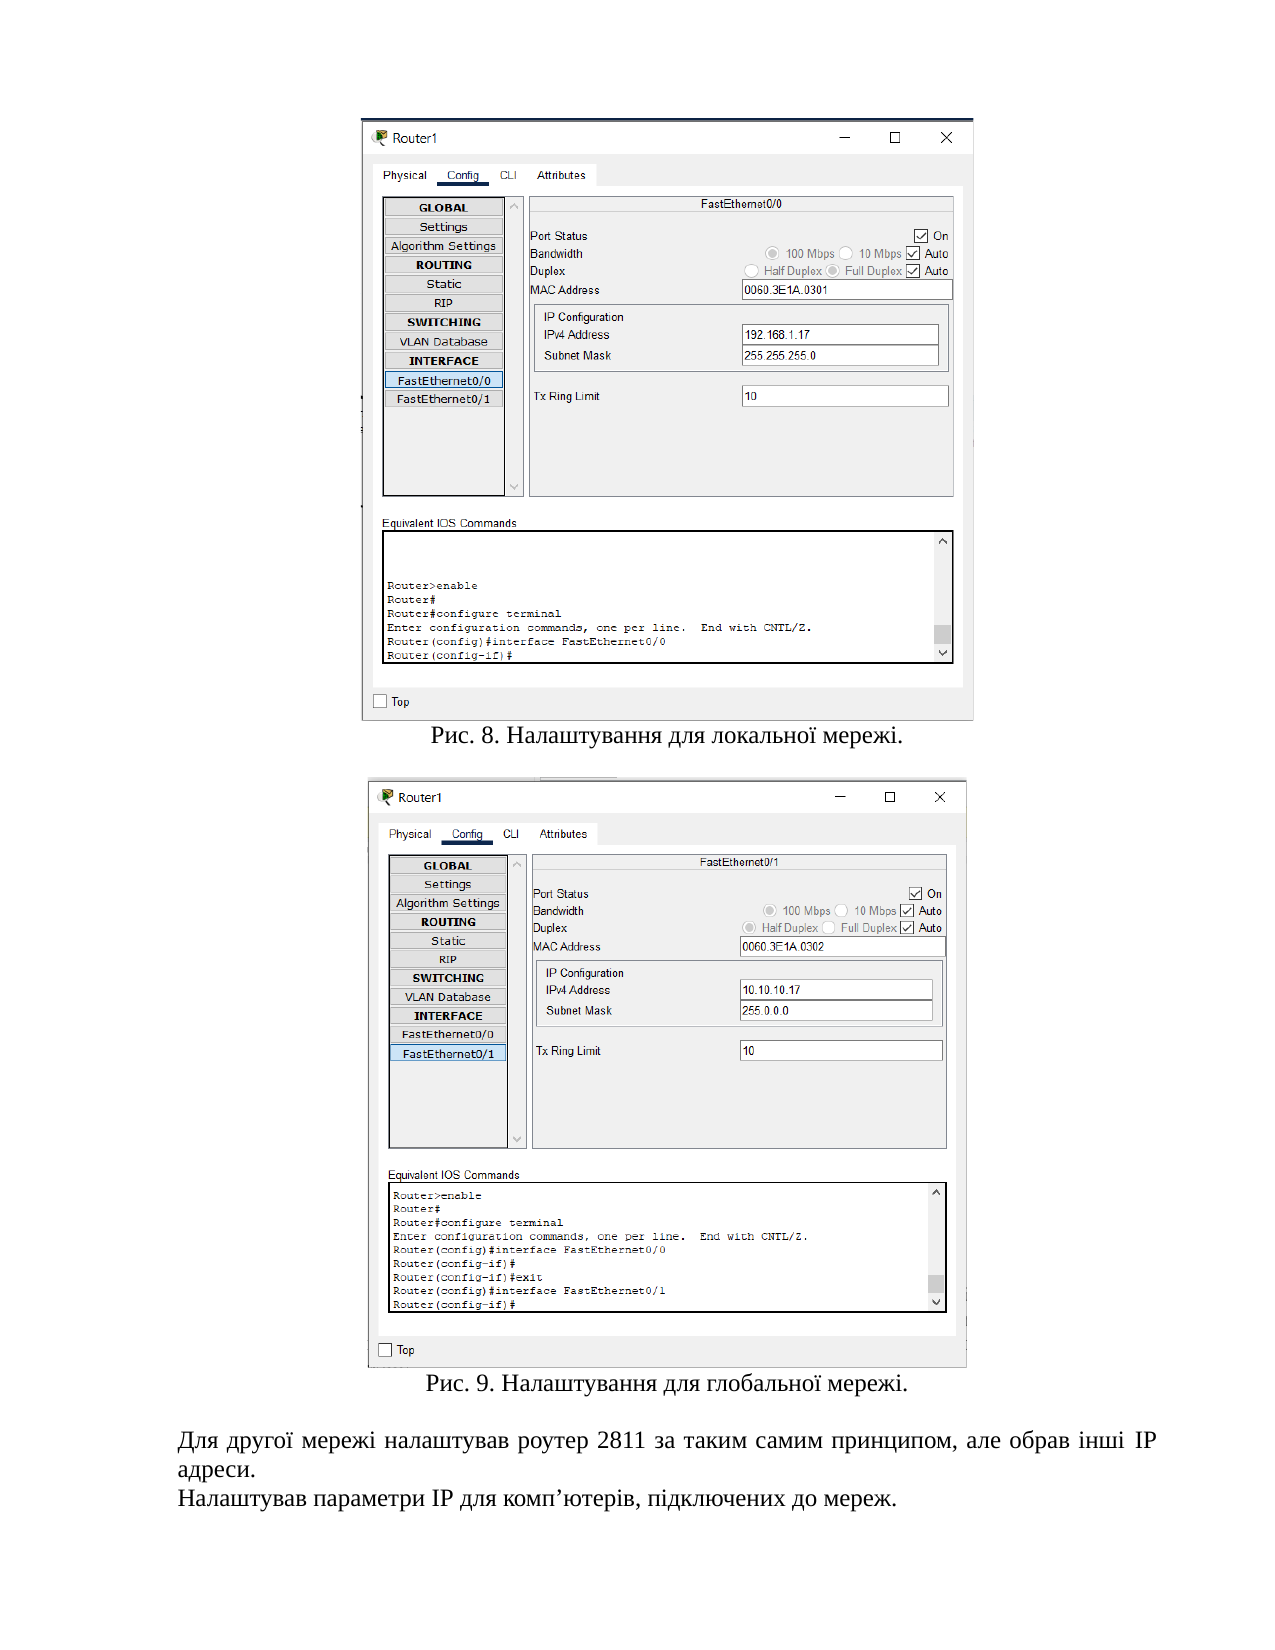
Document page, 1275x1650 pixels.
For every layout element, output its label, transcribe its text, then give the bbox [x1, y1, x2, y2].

text Для другої мережі налаштував роутер 2811 за таким самим принципом, але обрав інші IP адреси. [177, 1425, 1157, 1483]
text Рис. 8. Налаштування для локальної мережі. [177, 720, 1157, 749]
text Рис. 9. Налаштування для глобальної мережі. [177, 1368, 1157, 1396]
text Налаштував параметри IP для комп’ютерів, підключених до мереж. [177, 1483, 1157, 1511]
